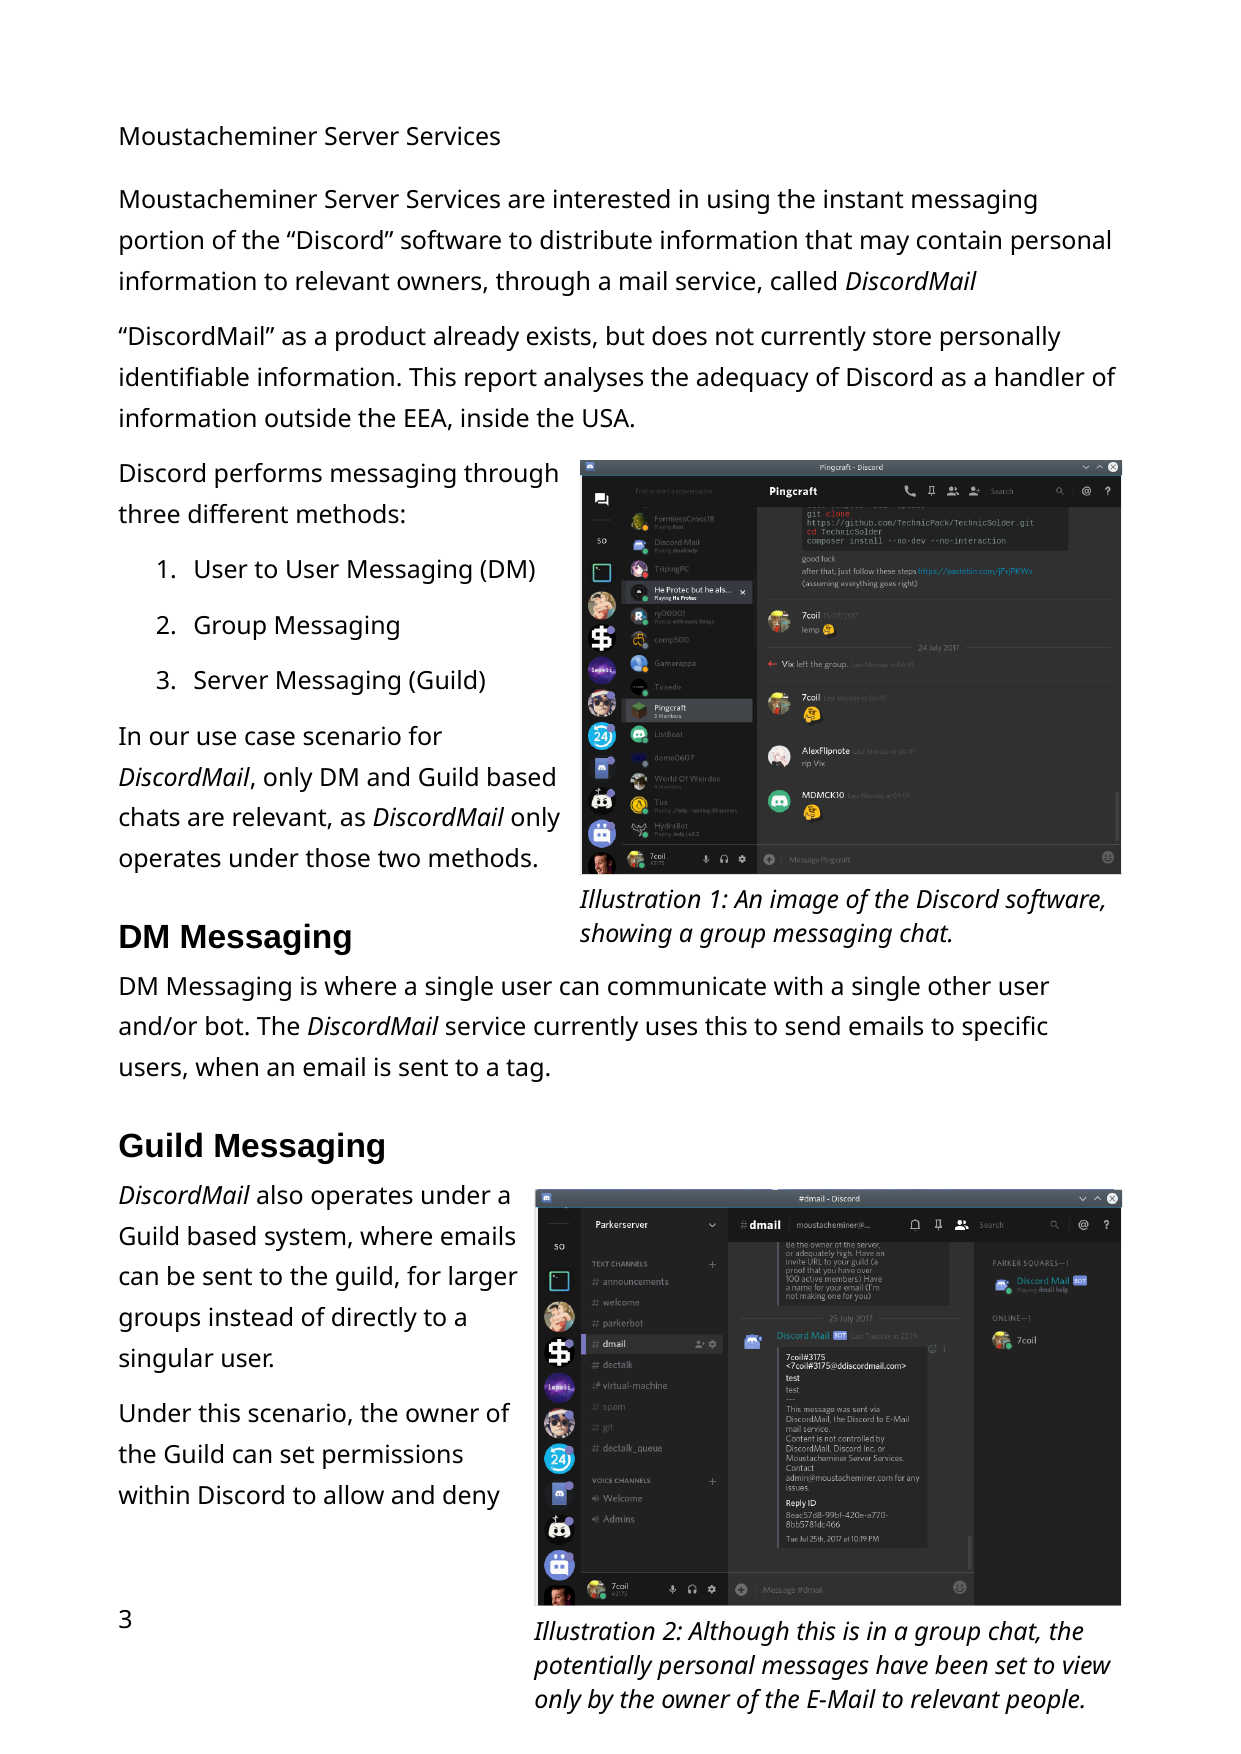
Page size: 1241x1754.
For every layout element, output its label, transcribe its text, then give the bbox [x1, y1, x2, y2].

text Discord performs messaging through three different methods: [118, 448, 1122, 531]
list Server Messaging (Guild) [156, 663, 579, 697]
text Under this scenario, the owner of the Guild can set permissions within Discord to allow and deny [118, 1396, 534, 1512]
text DiscordMail also operates under a Guild based system, where emails can be sent to the guild, for larger groups instead of directly to a singular user. [118, 1177, 1122, 1375]
picture [534, 1189, 1123, 1606]
subtitle Guild Messaging [118, 1126, 1122, 1165]
subtitle DM Messaging [118, 917, 1122, 956]
text Illustration 1: An image of the Discord software, showing a group messaging chat. [580, 875, 1122, 950]
text Moustacheminer Server Services are interested in using the instant messaging portion of the “Discord” software to distribute information that may contain personal information to relevant owners, through a mail service, called DiscordMail [118, 182, 1122, 297]
text Illustration 2: Although this is in a group chat, the potentially personal messages have been set to view only by the owner of the E-Mail to relevant people. [534, 1606, 1122, 1715]
text “DiscordMail” as a product already exists, but does not currently store personally identifiable information. This report analyses the adequacy of Discord as a handler of information outside the EEA, inside the USA. [118, 319, 1122, 434]
picture [579, 460, 1123, 875]
text In our use case scenario for DiscordMail, only DM and Guild based chats are relevant, as DiscordMail only operates under those two methods. [118, 718, 579, 875]
text DM Messaging is where a single user can communicate with a single other user and/or bot. The DiscordMail service currently uses this to send emails to specific users, when an email is sent to a tag. [118, 968, 1122, 1084]
list Group Messaging [156, 607, 579, 642]
list User to User Messaging (DM) [156, 552, 579, 586]
